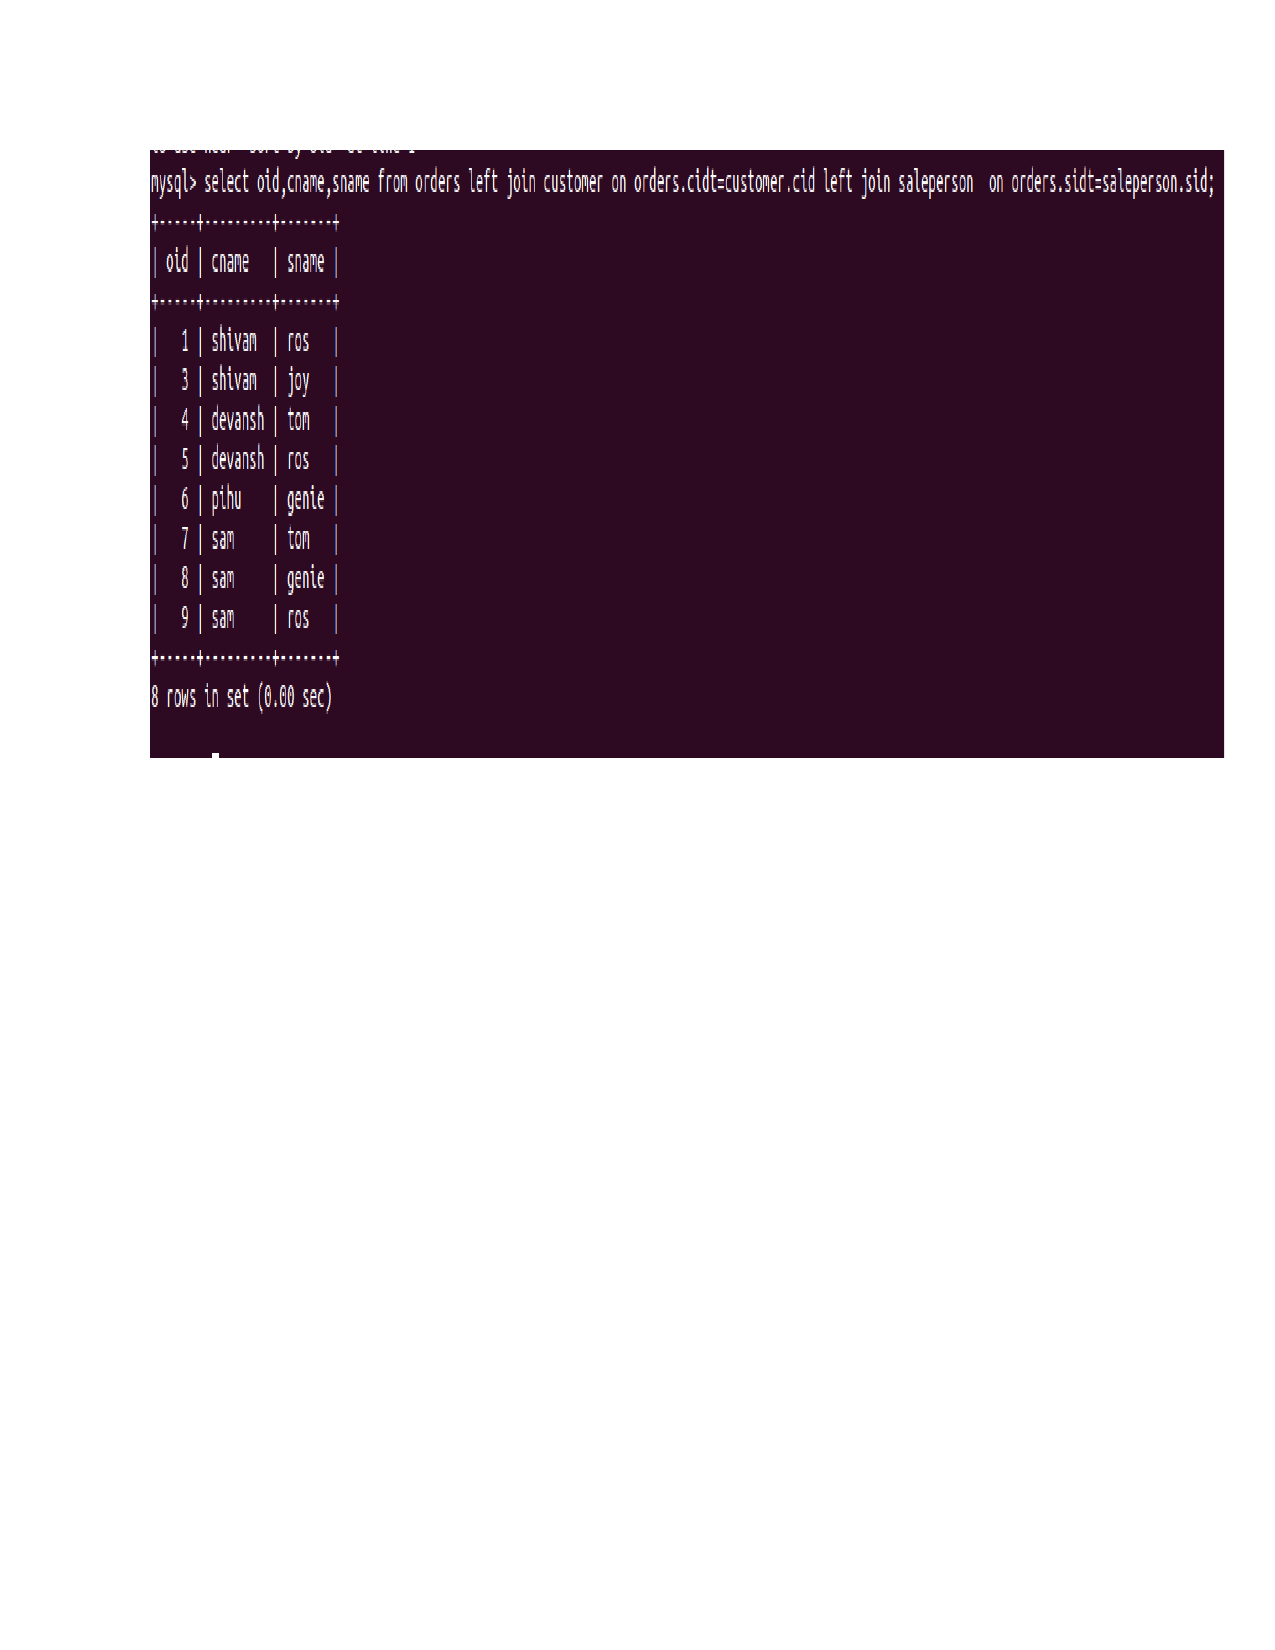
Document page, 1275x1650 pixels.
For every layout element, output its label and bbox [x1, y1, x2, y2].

picture [150, 150, 1225, 758]
